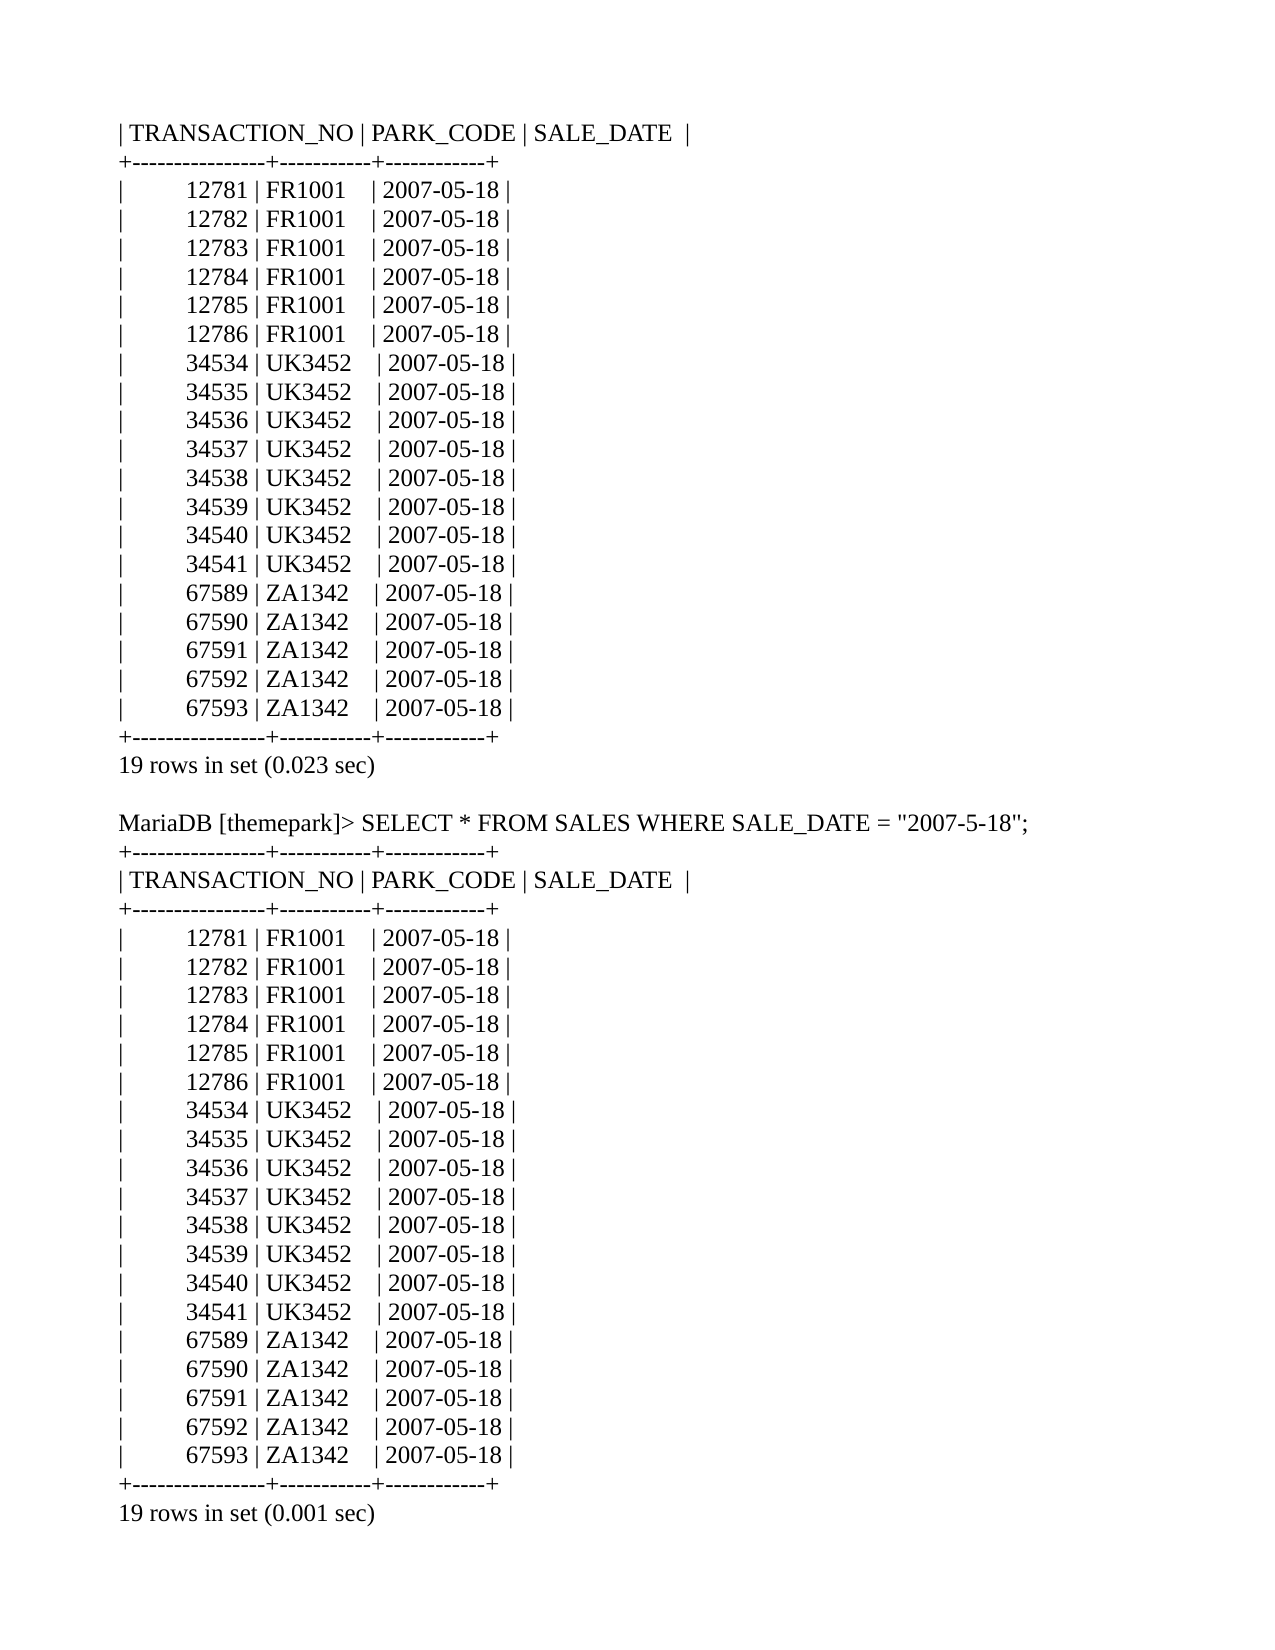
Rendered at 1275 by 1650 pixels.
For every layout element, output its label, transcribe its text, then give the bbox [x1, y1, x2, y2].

text | 12783 | FR1001 | 2007-05-18 | [118, 981, 1157, 1009]
text | 34538 | UK3452 | 2007-05-18 | [118, 463, 1157, 492]
text | 67590 | ZA1342 | 2007-05-18 | [118, 1354, 1157, 1383]
text | 67589 | ZA1342 | 2007-05-18 | [118, 1326, 1157, 1354]
text +----------------+-----------+------------+ [118, 894, 1157, 923]
text | 12785 | FR1001 | 2007-05-18 | [118, 1038, 1157, 1067]
text | 12784 | FR1001 | 2007-05-18 | [118, 262, 1157, 291]
text | 67593 | ZA1342 | 2007-05-18 | [118, 693, 1157, 722]
text | 12781 | FR1001 | 2007-05-18 | [118, 923, 1157, 952]
text +----------------+-----------+------------+ [118, 722, 1157, 751]
text +----------------+-----------+------------+ [118, 1469, 1157, 1498]
text | 34534 | UK3452 | 2007-05-18 | [118, 348, 1157, 377]
text | 34536 | UK3452 | 2007-05-18 | [118, 406, 1157, 434]
text | 34539 | UK3452 | 2007-05-18 | [118, 492, 1157, 521]
text | TRANSACTION_NO | PARK_CODE | SALE_DATE | [118, 118, 1157, 147]
text MariaDB [themepark]> SELECT * FROM SALES WHERE SALE_DATE = "2007-5-18"; [118, 808, 1157, 837]
text 19 rows in set (0.001 sec) [118, 1498, 1157, 1527]
text | 12786 | FR1001 | 2007-05-18 | [118, 319, 1157, 348]
text | 12782 | FR1001 | 2007-05-18 | [118, 952, 1157, 981]
text | 67591 | ZA1342 | 2007-05-18 | [118, 636, 1157, 664]
text | 34541 | UK3452 | 2007-05-18 | [118, 1297, 1157, 1326]
text | 34537 | UK3452 | 2007-05-18 | [118, 1182, 1157, 1211]
text | 12784 | FR1001 | 2007-05-18 | [118, 1009, 1157, 1038]
text | 12783 | FR1001 | 2007-05-18 | [118, 233, 1157, 262]
text | 67591 | ZA1342 | 2007-05-18 | [118, 1383, 1157, 1412]
text | 12782 | FR1001 | 2007-05-18 | [118, 204, 1157, 233]
text | 34541 | UK3452 | 2007-05-18 | [118, 549, 1157, 578]
text | 34535 | UK3452 | 2007-05-18 | [118, 377, 1157, 406]
text | 67589 | ZA1342 | 2007-05-18 | [118, 578, 1157, 607]
text | 67592 | ZA1342 | 2007-05-18 | [118, 664, 1157, 693]
text | 67590 | ZA1342 | 2007-05-18 | [118, 607, 1157, 636]
text +----------------+-----------+------------+ [118, 837, 1157, 866]
text | 12781 | FR1001 | 2007-05-18 | [118, 176, 1157, 204]
text | 12786 | FR1001 | 2007-05-18 | [118, 1067, 1157, 1096]
text 19 rows in set (0.023 sec) [118, 751, 1157, 779]
text | 67592 | ZA1342 | 2007-05-18 | [118, 1412, 1157, 1441]
text +----------------+-----------+------------+ [118, 147, 1157, 176]
text | 34537 | UK3452 | 2007-05-18 | [118, 434, 1157, 463]
text | 34540 | UK3452 | 2007-05-18 | [118, 521, 1157, 549]
text | 34535 | UK3452 | 2007-05-18 | [118, 1124, 1157, 1153]
text | 67593 | ZA1342 | 2007-05-18 | [118, 1441, 1157, 1469]
text | TRANSACTION_NO | PARK_CODE | SALE_DATE | [118, 866, 1157, 894]
text | 34536 | UK3452 | 2007-05-18 | [118, 1153, 1157, 1182]
text | 34539 | UK3452 | 2007-05-18 | [118, 1239, 1157, 1268]
text | 12785 | FR1001 | 2007-05-18 | [118, 291, 1157, 319]
text | 34540 | UK3452 | 2007-05-18 | [118, 1268, 1157, 1297]
text | 34534 | UK3452 | 2007-05-18 | [118, 1096, 1157, 1124]
text | 34538 | UK3452 | 2007-05-18 | [118, 1211, 1157, 1239]
